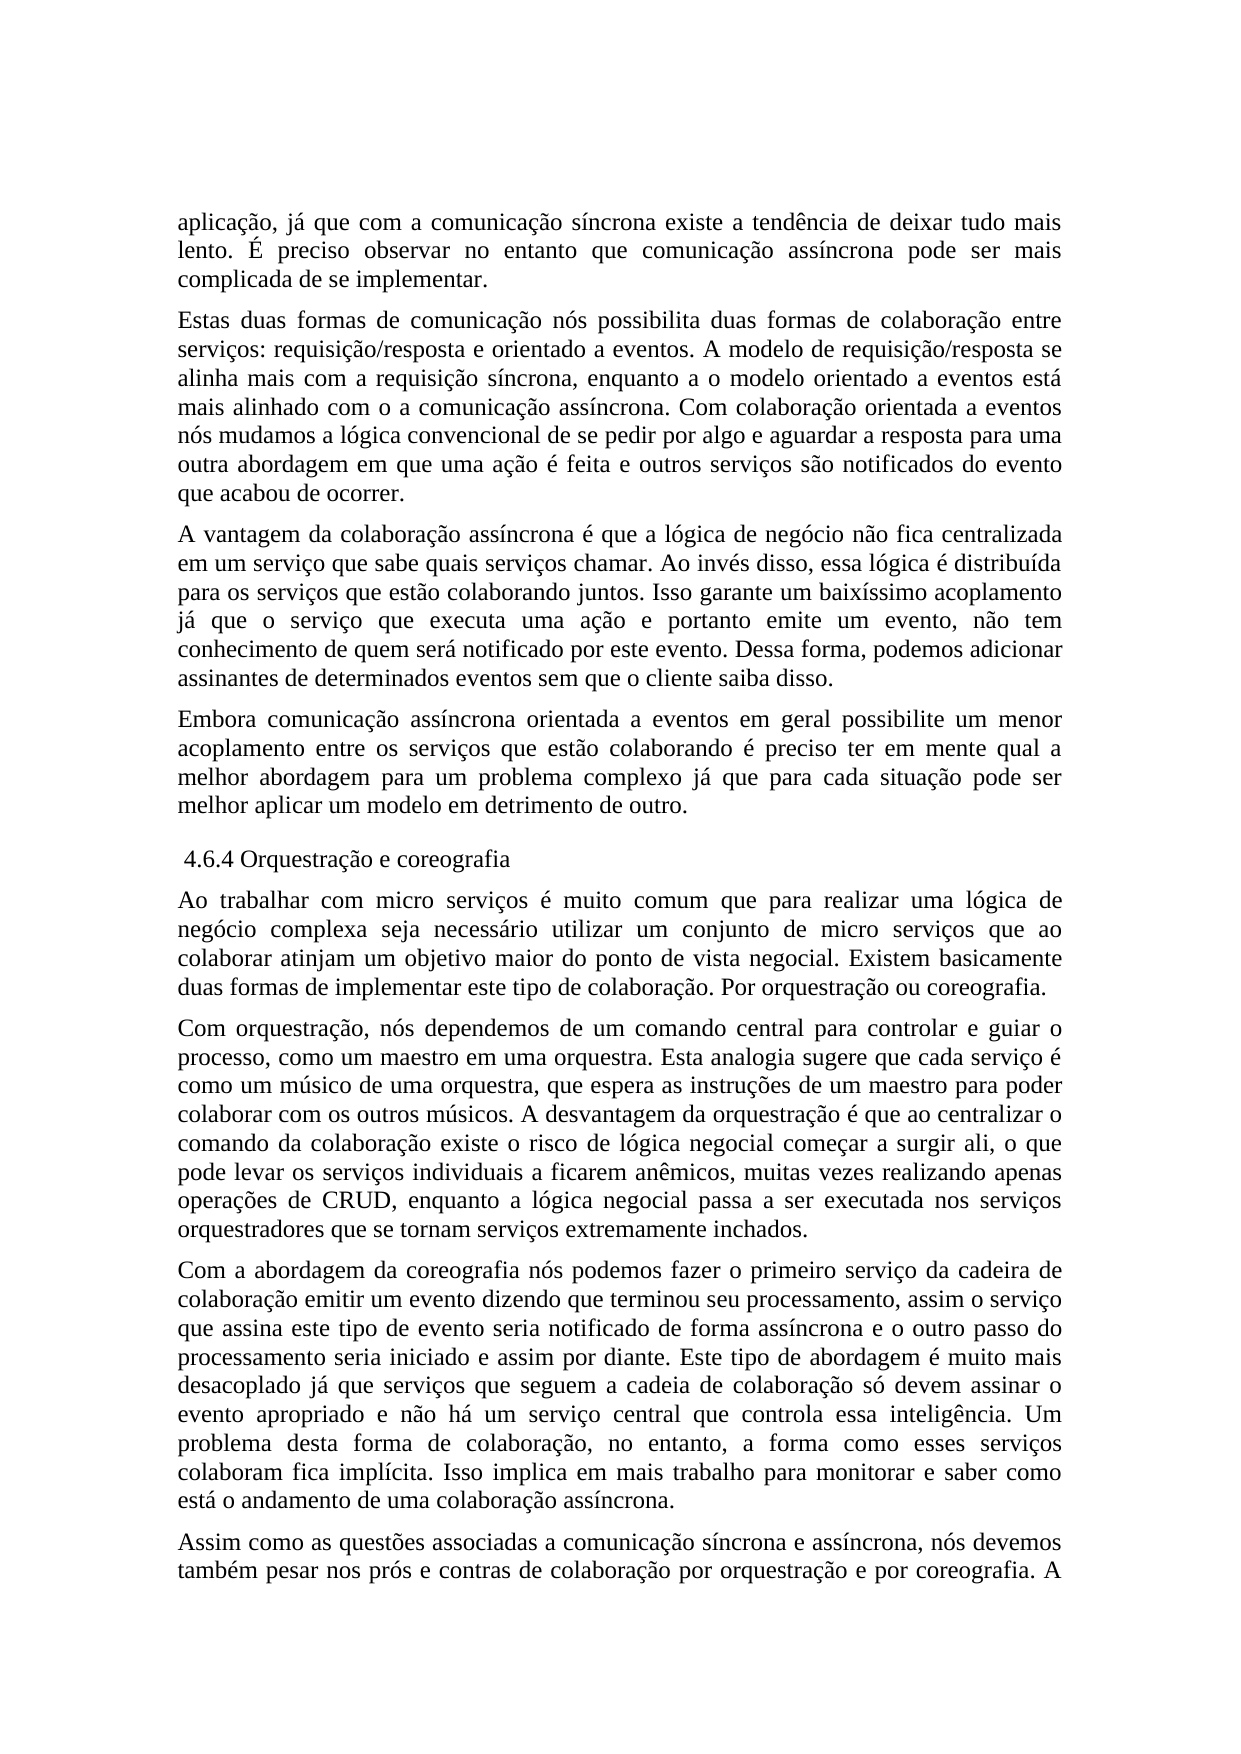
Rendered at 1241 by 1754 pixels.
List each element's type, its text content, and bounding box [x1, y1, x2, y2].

text Estas duas formas de comunicação nós possibilita duas formas de colaboração entre serviços: requisição/resposta e orientado a eventos. A modelo de requisição/resposta se alinha mais com a requisição síncrona, enquanto a o modelo orientado a eventos está mais alinhado com o a comunicação assíncrona. Com colaboração orientada a eventos nós mudamos a lógica convencional de se pedir por algo e aguardar a resposta para uma outra abordagem em que uma ação é feita e outros serviços são notificados do evento que acabou de ocorrer. [177, 306, 1063, 507]
subtitle Orquestração e coreografia [177, 844, 1063, 873]
text Com orquestração, nós dependemos de um comando central para controlar e guiar o processo, como um maestro em uma orquestra. Esta analogia sugere que cada serviço é como um músico de uma orquestra, que espera as instruções de um maestro para poder colaborar com os outros músicos. A desvantagem da orquestração é que ao centralizar o comando da colaboração existe o risco de lógica negocial começar a surgir ali, o que pode levar os serviços individuais a ficarem anêmicos, muitas vezes realizando apenas operações de CRUD, enquanto a lógica negocial passa a ser executada nos serviços orquestradores que se tornam serviços extremamente inchados. [177, 1013, 1063, 1243]
text aplicação, já que com a comunicação síncrona existe a tendência de deixar tudo mais lento. É preciso observar no entanto que comunicação assíncrona pode ser mais complicada de se implementar. [177, 207, 1063, 293]
text A vantagem da colaboração assíncrona é que a lógica de negócio não fica centralizada em um serviço que sabe quais serviços chamar. Ao invés disso, essa lógica é distribuída para os serviços que estão colaborando juntos. Isso garante um baixíssimo acoplamento já que o serviço que executa uma ação e portanto emite um evento, não tem conhecimento de quem será notificado por este evento. Dessa forma, podemos adicionar assinantes de determinados eventos sem que o cliente saiba disso. [177, 519, 1063, 692]
text Com a abordagem da coreografia nós podemos fazer o primeiro serviço da cadeira de colaboração emitir um evento dizendo que terminou seu processamento, assim o serviço que assina este tipo de evento seria notificado de forma assíncrona e o outro passo do processamento seria iniciado e assim por diante. Este tipo de abordagem é muito mais desacoplado já que serviços que seguem a cadeia de colaboração só devem assinar o evento apropriado e não há um serviço central que controla essa inteligência. Um problema desta forma de colaboração, no entanto, a forma como esses serviços colaboram fica implícita. Isso implica em mais trabalho para monitorar e saber como está o andamento de uma colaboração assíncrona. [177, 1256, 1063, 1514]
text Assim como as questões associadas a comunicação síncrona e assíncrona, nós devemos também pesar nos prós e contras de colaboração por orquestração e por coreografia. A [177, 1527, 1063, 1584]
text Embora comunicação assíncrona orientada a eventos em geral possibilite um menor acoplamento entre os serviços que estão colaborando é preciso ter em mente qual a melhor abordagem para um problema complexo já que para cada situação pode ser melhor aplicar um modelo em detrimento de outro. [177, 704, 1063, 819]
text Ao trabalhar com micro serviços é muito comum que para realizar uma lógica de negócio complexa seja necessário utilizar um conjunto de micro serviços que ao colaborar atinjam um objetivo maior do ponto de vista negocial. Existem basicamente duas formas de implementar este tipo de colaboração. Por orquestração ou coreografia. [177, 886, 1063, 1001]
